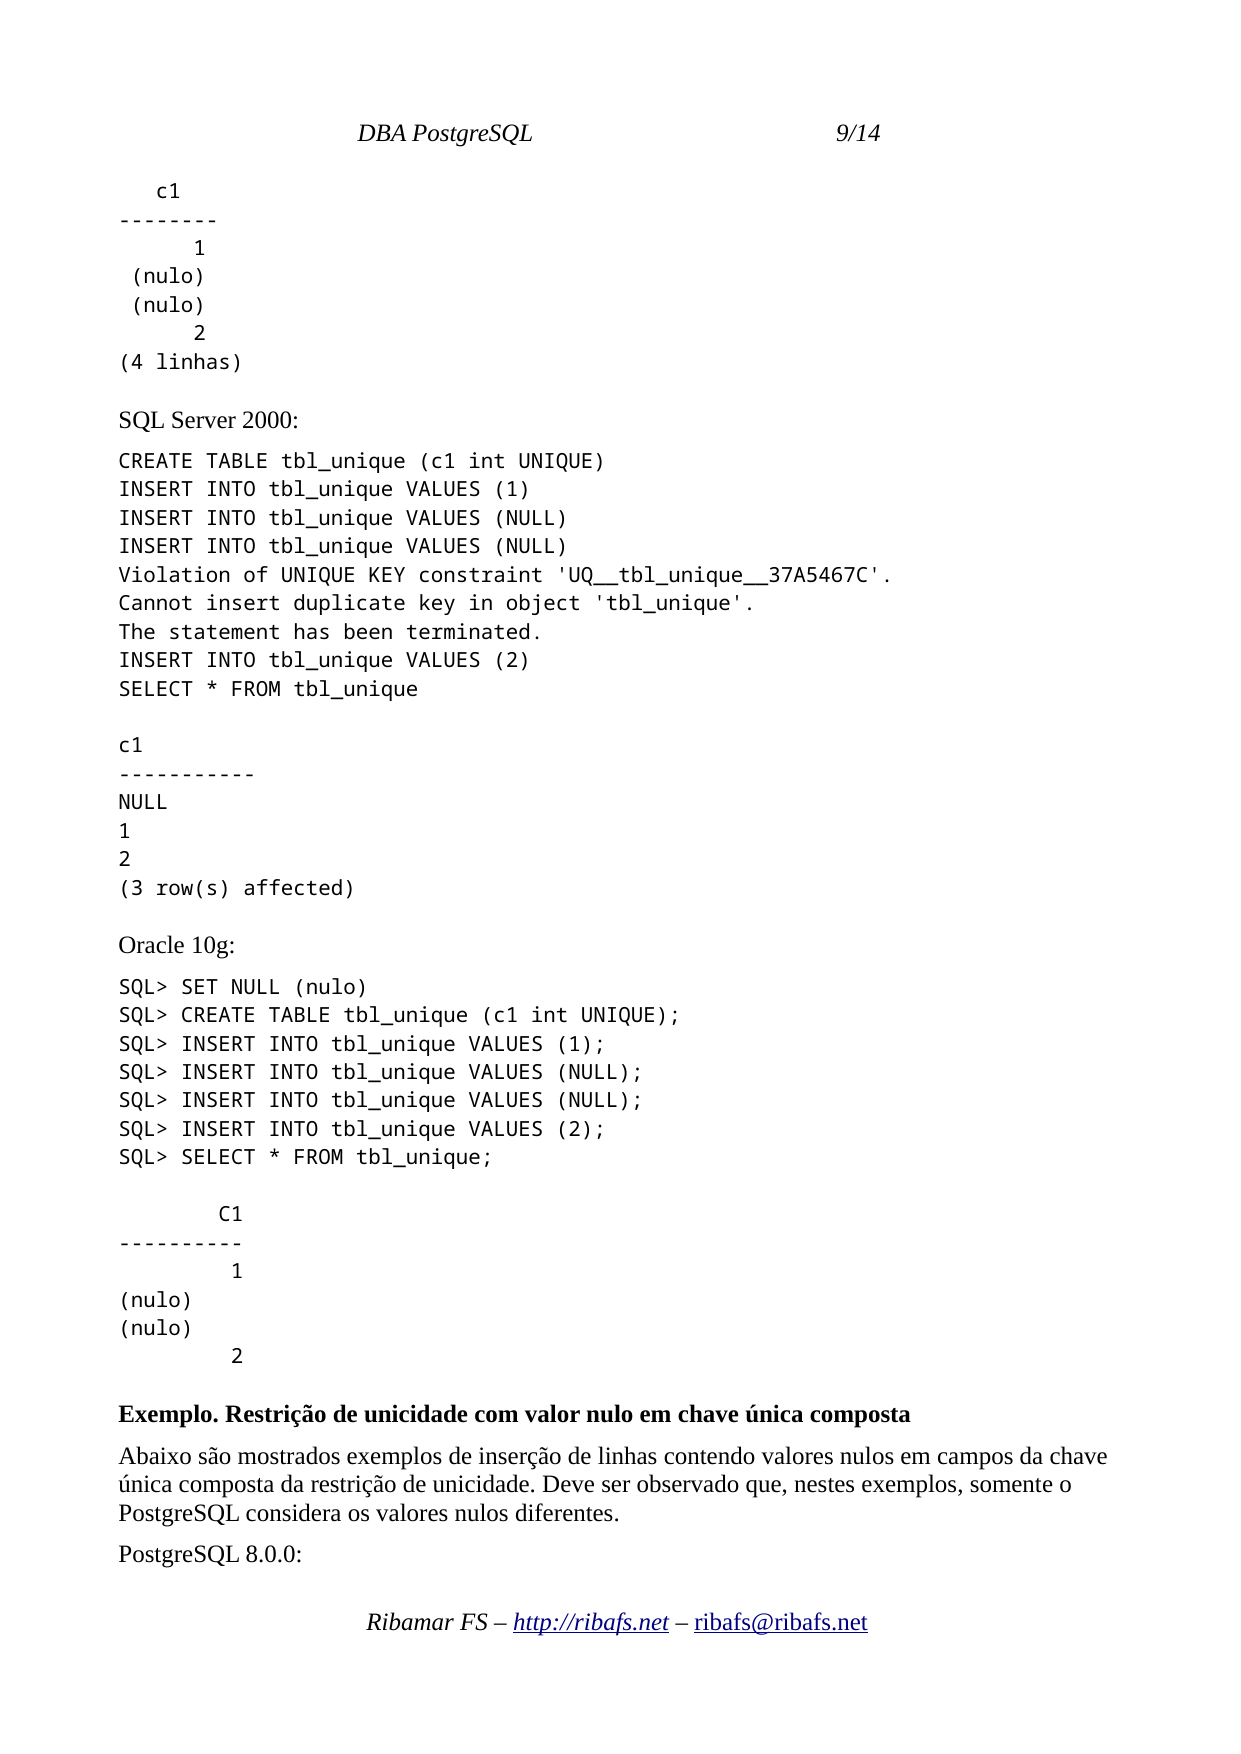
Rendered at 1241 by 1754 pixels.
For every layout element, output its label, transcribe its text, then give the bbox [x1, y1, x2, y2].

text 1 [118, 1256, 1122, 1285]
text SQL> SELECT * FROM tbl_unique; [118, 1142, 1122, 1171]
text 2 [118, 318, 1122, 347]
text SQL> SET NULL (nulo) [118, 972, 1122, 1000]
text ----------- [118, 759, 1122, 787]
text (3 row(s) affected) [118, 873, 1122, 901]
text -------- [118, 205, 1122, 233]
text Oracle 10g: [118, 931, 1122, 959]
text SQL> CREATE TABLE tbl_unique (c1 int UNIQUE); [118, 1000, 1122, 1029]
text PostgreSQL 8.0.0: [118, 1539, 1122, 1568]
text SQL> INSERT INTO tbl_unique VALUES (2); [118, 1114, 1122, 1142]
text (4 linhas) [118, 347, 1122, 375]
text SQL> INSERT INTO tbl_unique VALUES (1); [118, 1029, 1122, 1057]
text (nulo) [118, 290, 1122, 318]
text C1 [118, 1199, 1122, 1228]
text 1 [118, 816, 1122, 844]
text (nulo) [118, 262, 1122, 290]
text c1 [118, 731, 1122, 759]
text c1 [118, 176, 1122, 205]
text ---------- [118, 1228, 1122, 1256]
text NULL [118, 787, 1122, 816]
text SQL> INSERT INTO tbl_unique VALUES (NULL); [118, 1057, 1122, 1086]
text 1 [118, 233, 1122, 262]
text SQL> INSERT INTO tbl_unique VALUES (NULL); [118, 1086, 1122, 1114]
text INSERT INTO tbl_unique VALUES (2) [118, 645, 1122, 674]
text 2 [118, 844, 1122, 873]
text Exemplo. Restrição de unicidade com valor nulo em chave única composta [118, 1399, 1122, 1428]
text Violation of UNIQUE KEY constraint 'UQ__tbl_unique__37A5467C'. [118, 560, 1122, 588]
text INSERT INTO tbl_unique VALUES (1) [118, 474, 1122, 503]
text The statement has been terminated. [118, 617, 1122, 645]
text Abaixo são mostrados exemplos de inserção de linhas contendo valores nulos em campos da chave única composta da restrição de unicidade. Deve ser observado que, nestes exemplos, somente o PostgreSQL considera os valores nulos diferentes. [118, 1441, 1122, 1527]
text Cannot insert duplicate key in object 'tbl_unique'. [118, 588, 1122, 617]
text INSERT INTO tbl_unique VALUES (NULL) [118, 503, 1122, 531]
text (nulo) [118, 1285, 1122, 1313]
text 2 [118, 1342, 1122, 1370]
text SQL Server 2000: [118, 405, 1122, 434]
text (nulo) [118, 1313, 1122, 1342]
text CREATE TABLE tbl_unique (c1 int UNIQUE) [118, 446, 1122, 474]
text INSERT INTO tbl_unique VALUES (NULL) [118, 531, 1122, 560]
text SELECT * FROM tbl_unique [118, 674, 1122, 702]
